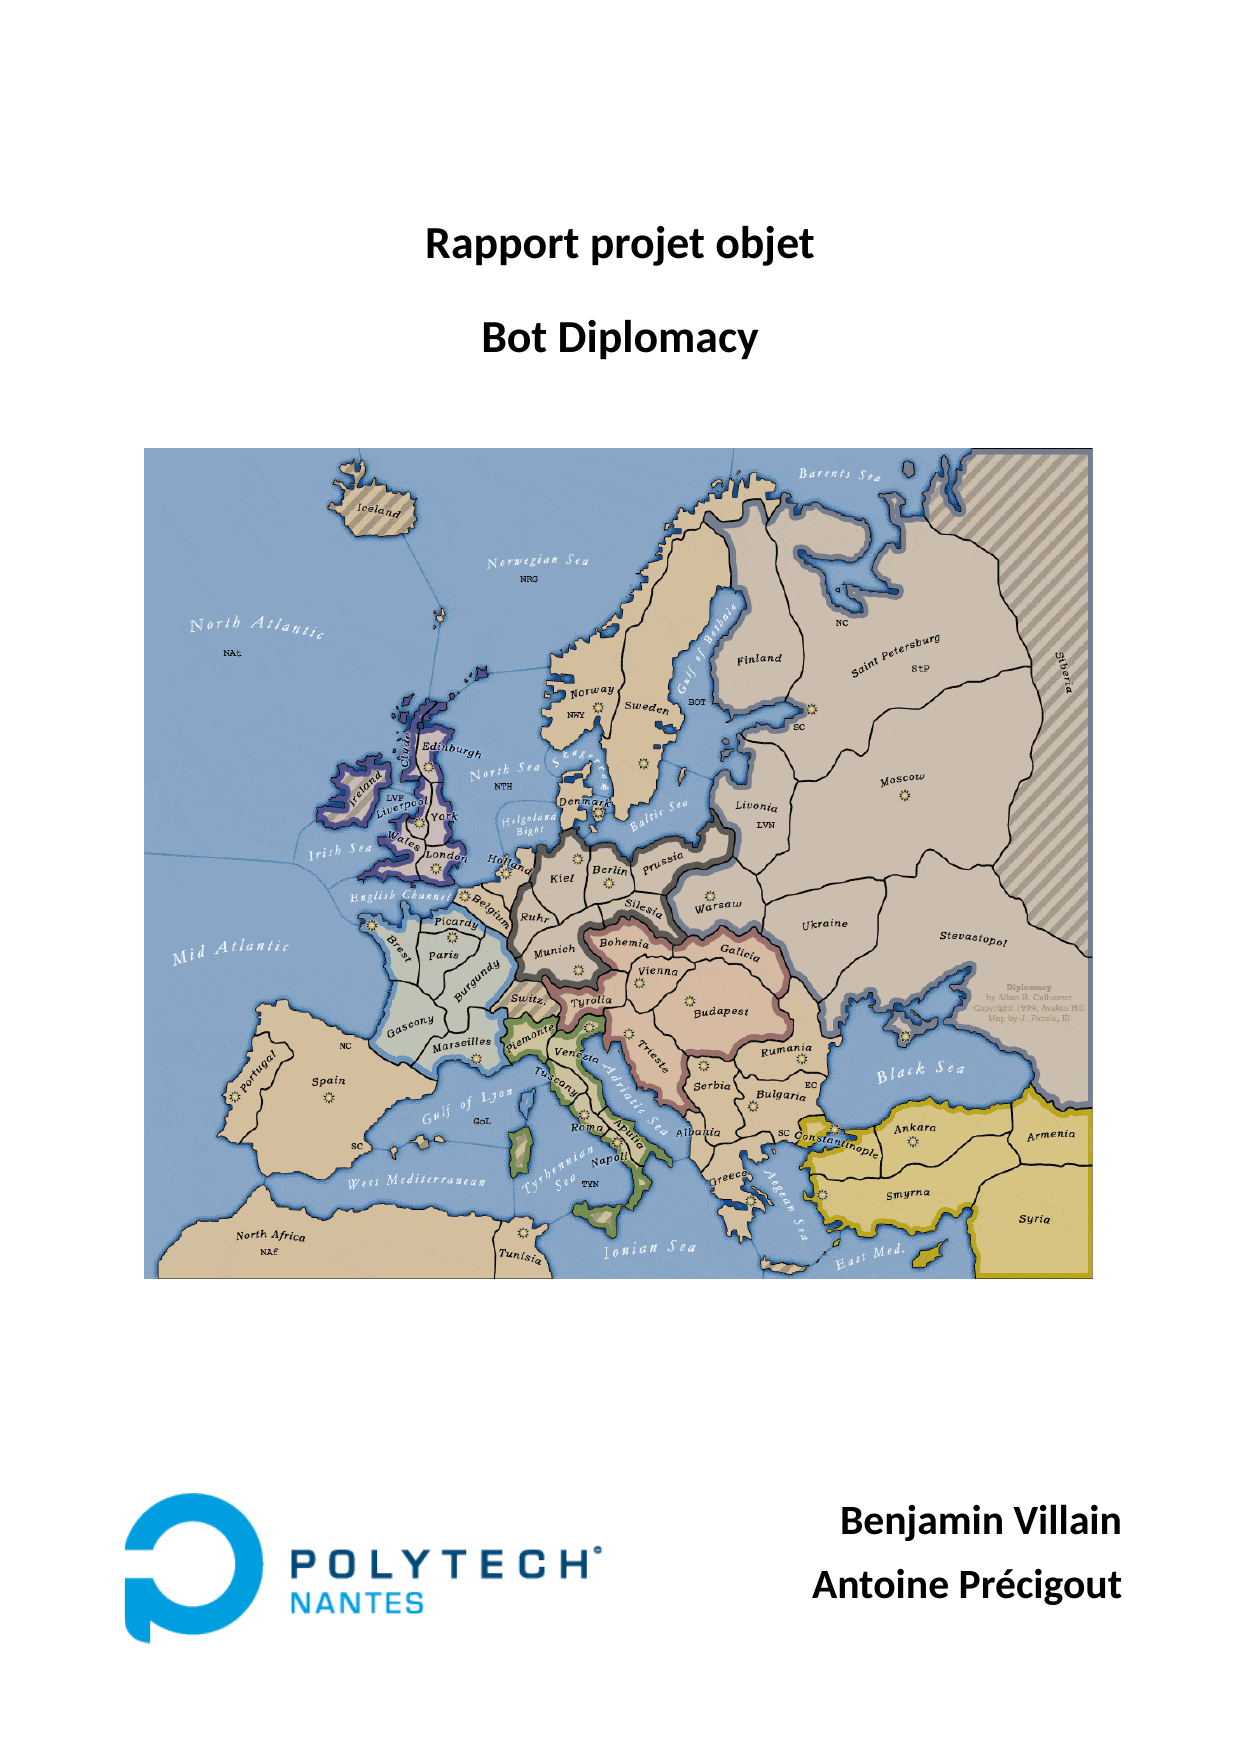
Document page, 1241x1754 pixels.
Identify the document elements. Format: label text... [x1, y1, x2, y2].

subtitle Rapport projet objet [118, 214, 1122, 270]
text [118, 1558, 234, 1608]
text [118, 1494, 173, 1545]
text Benjamin Villain [214, 1494, 1122, 1545]
subtitle Bot Diplomacy [118, 308, 1122, 363]
text Antoine Précigout [251, 1558, 1122, 1608]
text [157, 1523, 228, 1545]
